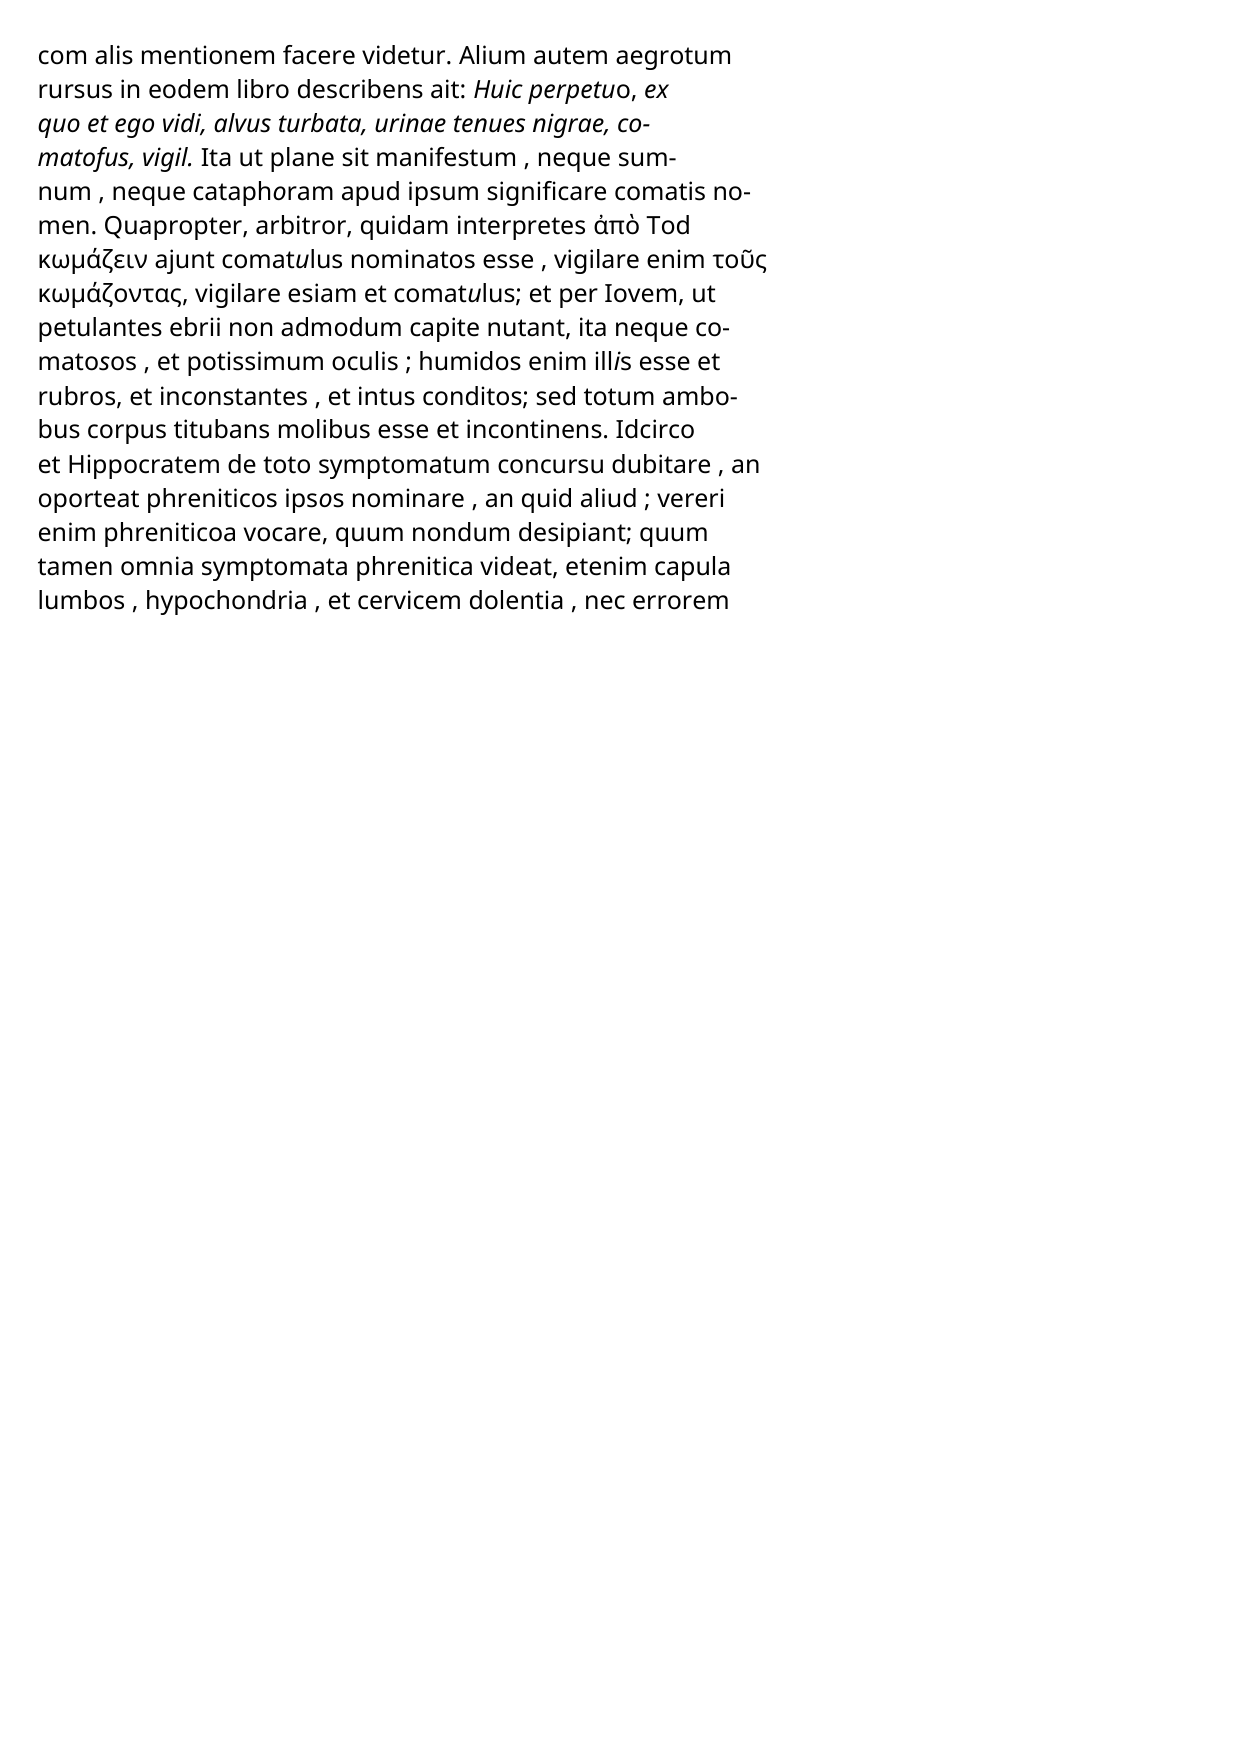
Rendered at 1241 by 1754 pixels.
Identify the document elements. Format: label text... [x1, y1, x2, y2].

text com alis mentionem facere videtur. Alium autem aegrotum rursus in eodem libro describens ait: Huic perpetuo, ex quo et ego vidi, alvus turbata, urinae tenues nigrae, co- matofus, vigil. Ita ut plane sit manifestum , neque sum- num , neque cataphoram apud ipsum significare comatis no- men. Quapropter, arbitror, quidam interpretes ἀπὸ Tod κωμάζειν ajunt comatulus nominatos esse , vigilare enim τοῦς κωμάζοντας, vigilare esiam et comatulus; et per Iovem, ut petulantes ebrii non admodum capite nutant, ita neque co- matosos , et potissimum oculis ; humidos enim illis esse et rubros, et inconstantes , et intus conditos; sed totum ambo- bus corpus titubans molibus esse et incontinens. Idcirco et Hippocratem de toto symptomatum concursu dubitare , an oporteat phreniticos ipsos nominare , an quid aliud ; vereri enim phreniticoa vocare, quum nondum desipiant; quum tamen omnia symptomata phrenitica videat, etenim capula lumbos , hypochondria , et cervicem dolentia , nec errorem [37, 37, 1203, 617]
